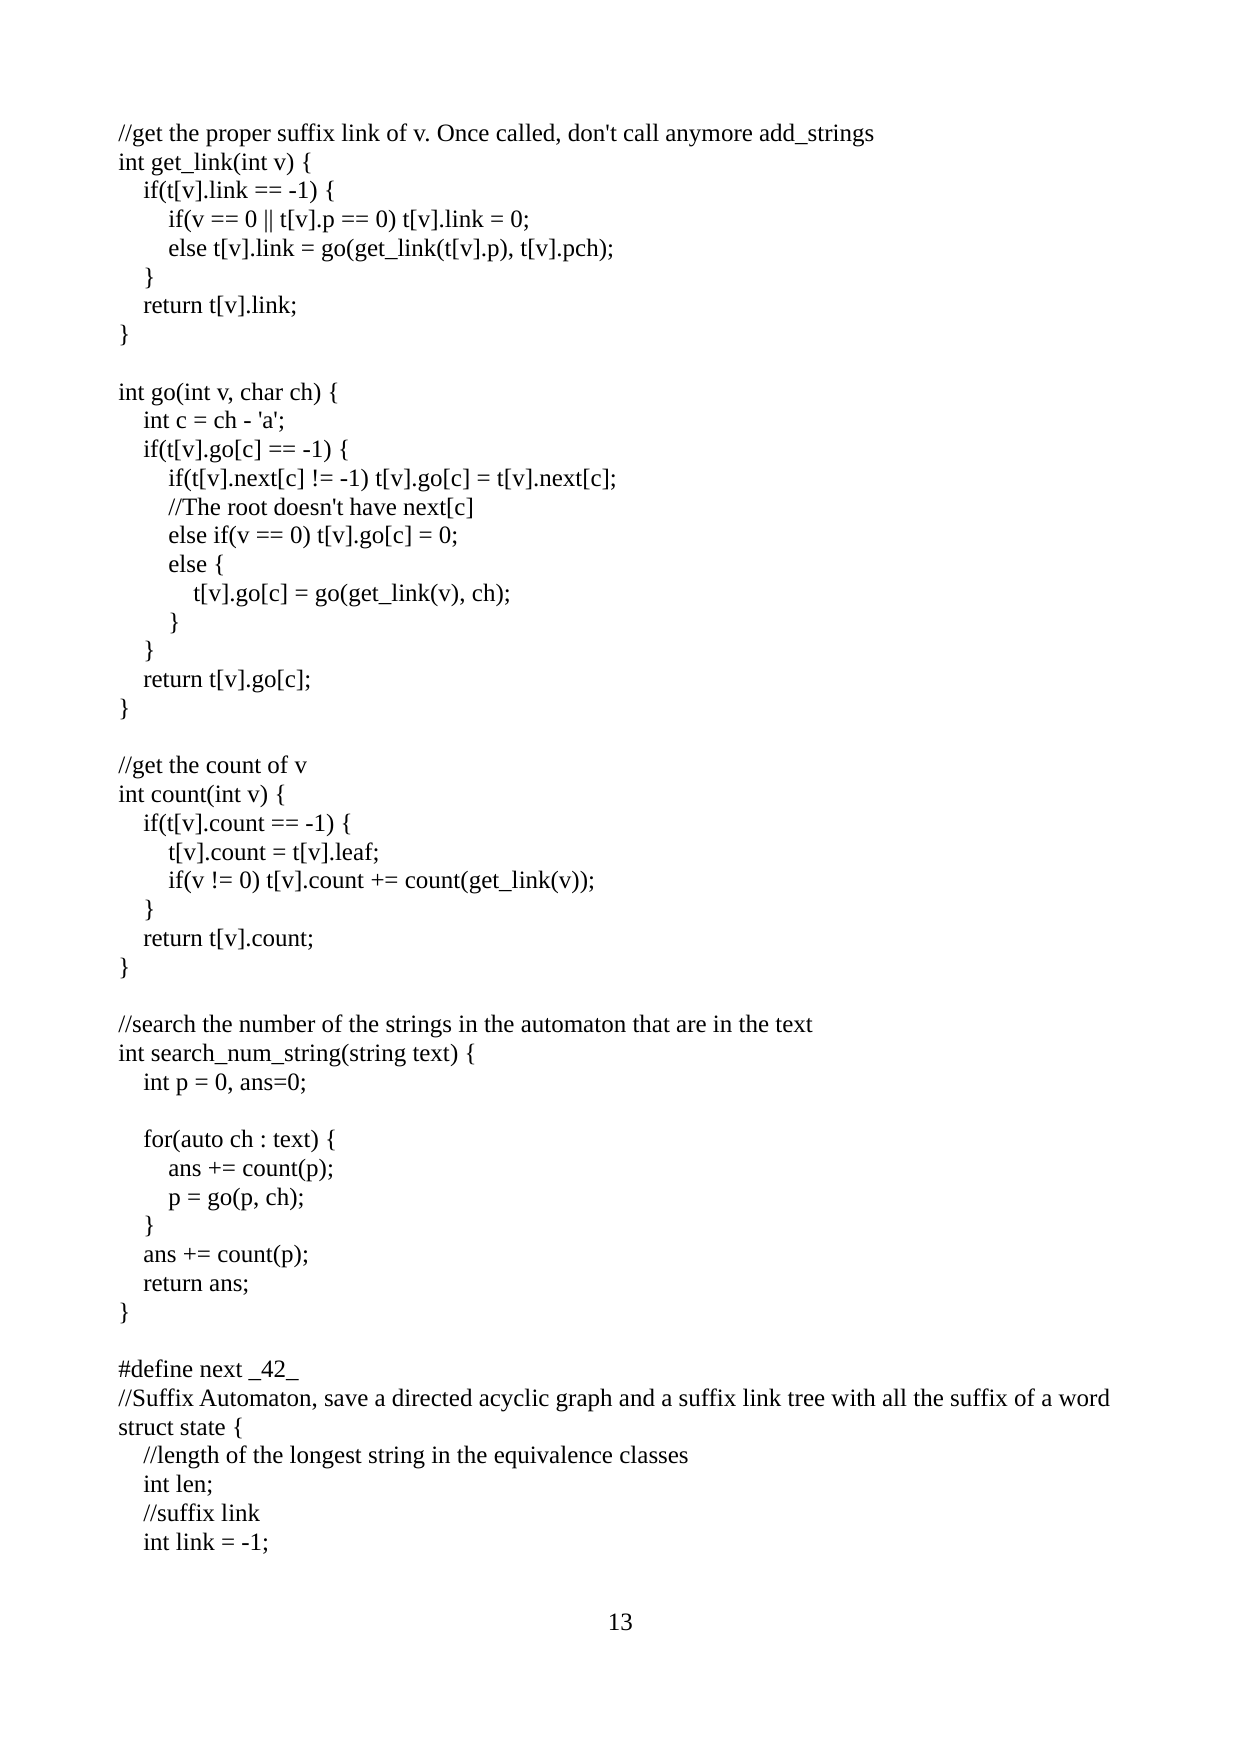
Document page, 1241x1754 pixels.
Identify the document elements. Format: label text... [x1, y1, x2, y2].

text struct state { [118, 1412, 1122, 1441]
text int c = ch - 'a'; [118, 406, 1122, 434]
text int go(int v, char ch) { [118, 377, 1122, 406]
text //suffix link [118, 1498, 1122, 1527]
text t[v].go[c] = go(get_link(v), ch); [118, 578, 1122, 607]
text if(t[v].next[c] != -1) t[v].go[c] = t[v].next[c]; [118, 463, 1122, 492]
text int link = -1; [118, 1527, 1122, 1556]
text if(t[v].go[c] == -1) { [118, 434, 1122, 463]
text return t[v].count; [118, 923, 1122, 952]
text //Suffix Automaton, save a directed acyclic graph and a suffix link tree with all the suffix of a word [118, 1383, 1122, 1412]
text t[v].count = t[v].leaf; [118, 837, 1122, 866]
text return t[v].link; [118, 291, 1122, 319]
text //search the number of the strings in the automaton that are in the text [118, 1009, 1122, 1038]
text } [118, 1297, 1122, 1326]
text //get the proper suffix link of v. Once called, don't call anymore add_strings [118, 118, 1122, 147]
text int search_num_string(string text) { [118, 1038, 1122, 1067]
text } [118, 952, 1122, 981]
text } [118, 1211, 1122, 1239]
text int len; [118, 1469, 1122, 1498]
text ans += count(p); [118, 1239, 1122, 1268]
text else { [118, 549, 1122, 578]
text } [118, 636, 1122, 664]
text int p = 0, ans=0; [118, 1067, 1122, 1096]
text p = go(p, ch); [118, 1182, 1122, 1211]
text } [118, 319, 1122, 348]
text return ans; [118, 1268, 1122, 1297]
text if(v != 0) t[v].count += count(get_link(v)); [118, 866, 1122, 894]
text ans += count(p); [118, 1153, 1122, 1182]
text int count(int v) { [118, 779, 1122, 808]
text } [118, 894, 1122, 923]
text if(t[v].link == -1) { [118, 176, 1122, 204]
text } [118, 262, 1122, 291]
text } [118, 607, 1122, 636]
text //The root doesn't have next[c] [118, 492, 1122, 521]
text } [118, 693, 1122, 722]
text //length of the longest string in the equivalence classes [118, 1441, 1122, 1469]
text else t[v].link = go(get_link(t[v].p), t[v].pch); [118, 233, 1122, 262]
text //get the count of v [118, 751, 1122, 779]
text int get_link(int v) { [118, 147, 1122, 176]
text #define next _42_ [118, 1354, 1122, 1383]
text return t[v].go[c]; [118, 664, 1122, 693]
text else if(v == 0) t[v].go[c] = 0; [118, 521, 1122, 549]
text if(t[v].count == -1) { [118, 808, 1122, 837]
text for(auto ch : text) { [118, 1124, 1122, 1153]
text if(v == 0 || t[v].p == 0) t[v].link = 0; [118, 204, 1122, 233]
